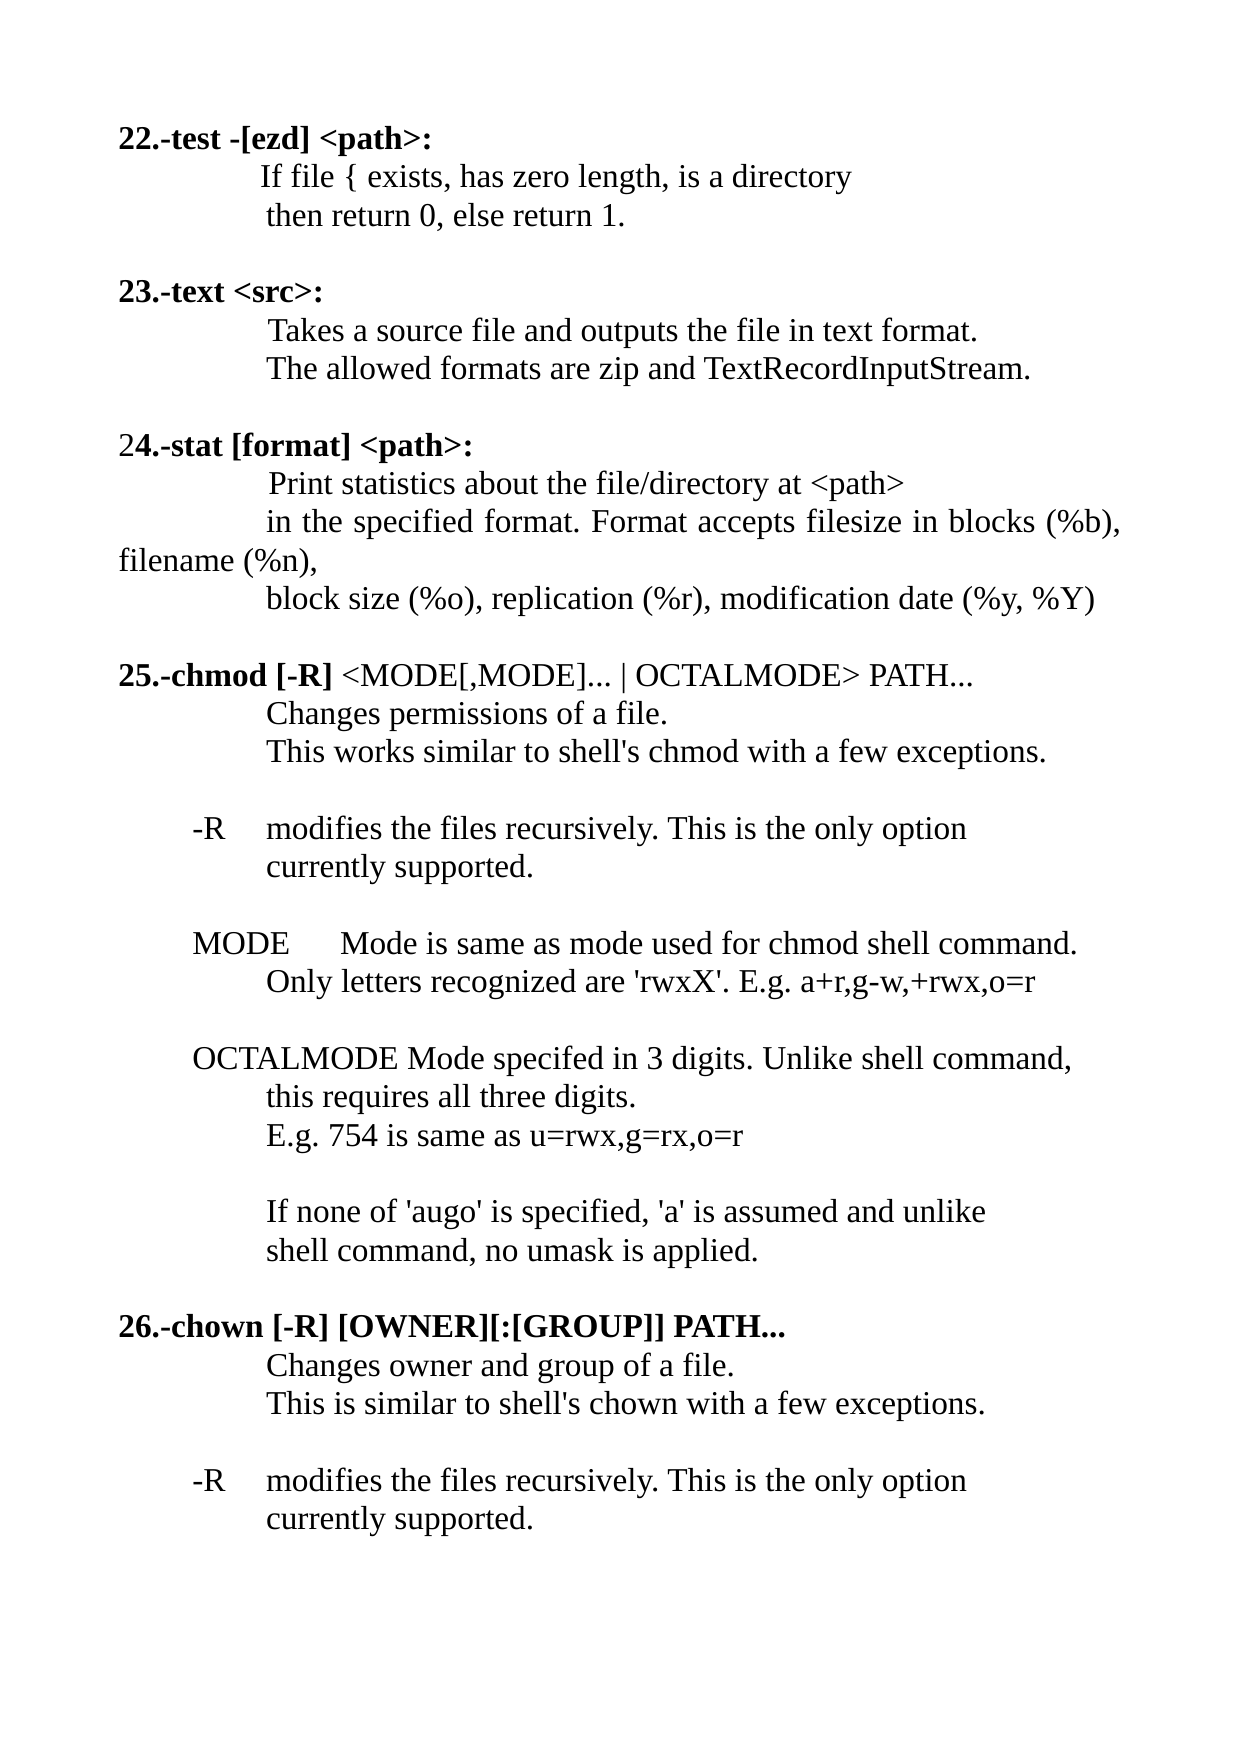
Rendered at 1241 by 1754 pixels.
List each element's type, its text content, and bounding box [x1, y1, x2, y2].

text -R modifies the files recursively. This is the only option [118, 808, 1122, 846]
text 26.-chown [-R] [OWNER][:[GROUP]] PATH... [118, 1306, 1122, 1345]
text in the specified format. Format accepts filesize in blocks (%b), filename (%n), [118, 501, 1122, 578]
text This is similar to shell's chown with a few exceptions. [118, 1383, 1122, 1421]
text The allowed formats are zip and TextRecordInputStream. [118, 348, 1122, 386]
text If none of 'augo' is specified, 'a' is assumed and unlike [118, 1191, 1122, 1230]
text MODE Mode is same as mode used for chmod shell command. [118, 923, 1122, 961]
text this requires all three digits. [118, 1076, 1122, 1115]
text -R modifies the files recursively. This is the only option [118, 1460, 1122, 1498]
text shell command, no umask is applied. [118, 1230, 1122, 1268]
text then return 0, else return 1. [118, 195, 1122, 233]
text OCTALMODE Mode specifed in 3 digits. Unlike shell command, [118, 1038, 1122, 1076]
text block size (%o), replication (%r), modification date (%y, %Y) [118, 578, 1122, 616]
text 25.-chmod [-R] <MODE[,MODE]... | OCTALMODE> PATH... [118, 655, 1122, 693]
text 24.-stat [format] <path>: [118, 425, 1122, 463]
text currently supported. [118, 846, 1122, 885]
text Only letters recognized are 'rwxX'. E.g. a+r,g-w,+rwx,o=r [118, 961, 1122, 1000]
text 23.-text <src>: [118, 271, 1122, 310]
text This works similar to shell's chmod with a few exceptions. [118, 731, 1122, 770]
text E.g. 754 is same as u=rwx,g=rx,o=r [118, 1115, 1122, 1153]
text Changes owner and group of a file. [118, 1345, 1122, 1383]
text Takes a source file and outputs the file in text format. [118, 310, 1122, 348]
text Changes permissions of a file. [118, 693, 1122, 731]
text 22.-test -[ezd] <path>: [118, 118, 1122, 156]
text If file { exists, has zero length, is a directory [118, 156, 1122, 195]
text currently supported. [118, 1498, 1122, 1536]
text Print statistics about the file/directory at <path> [118, 463, 1122, 501]
